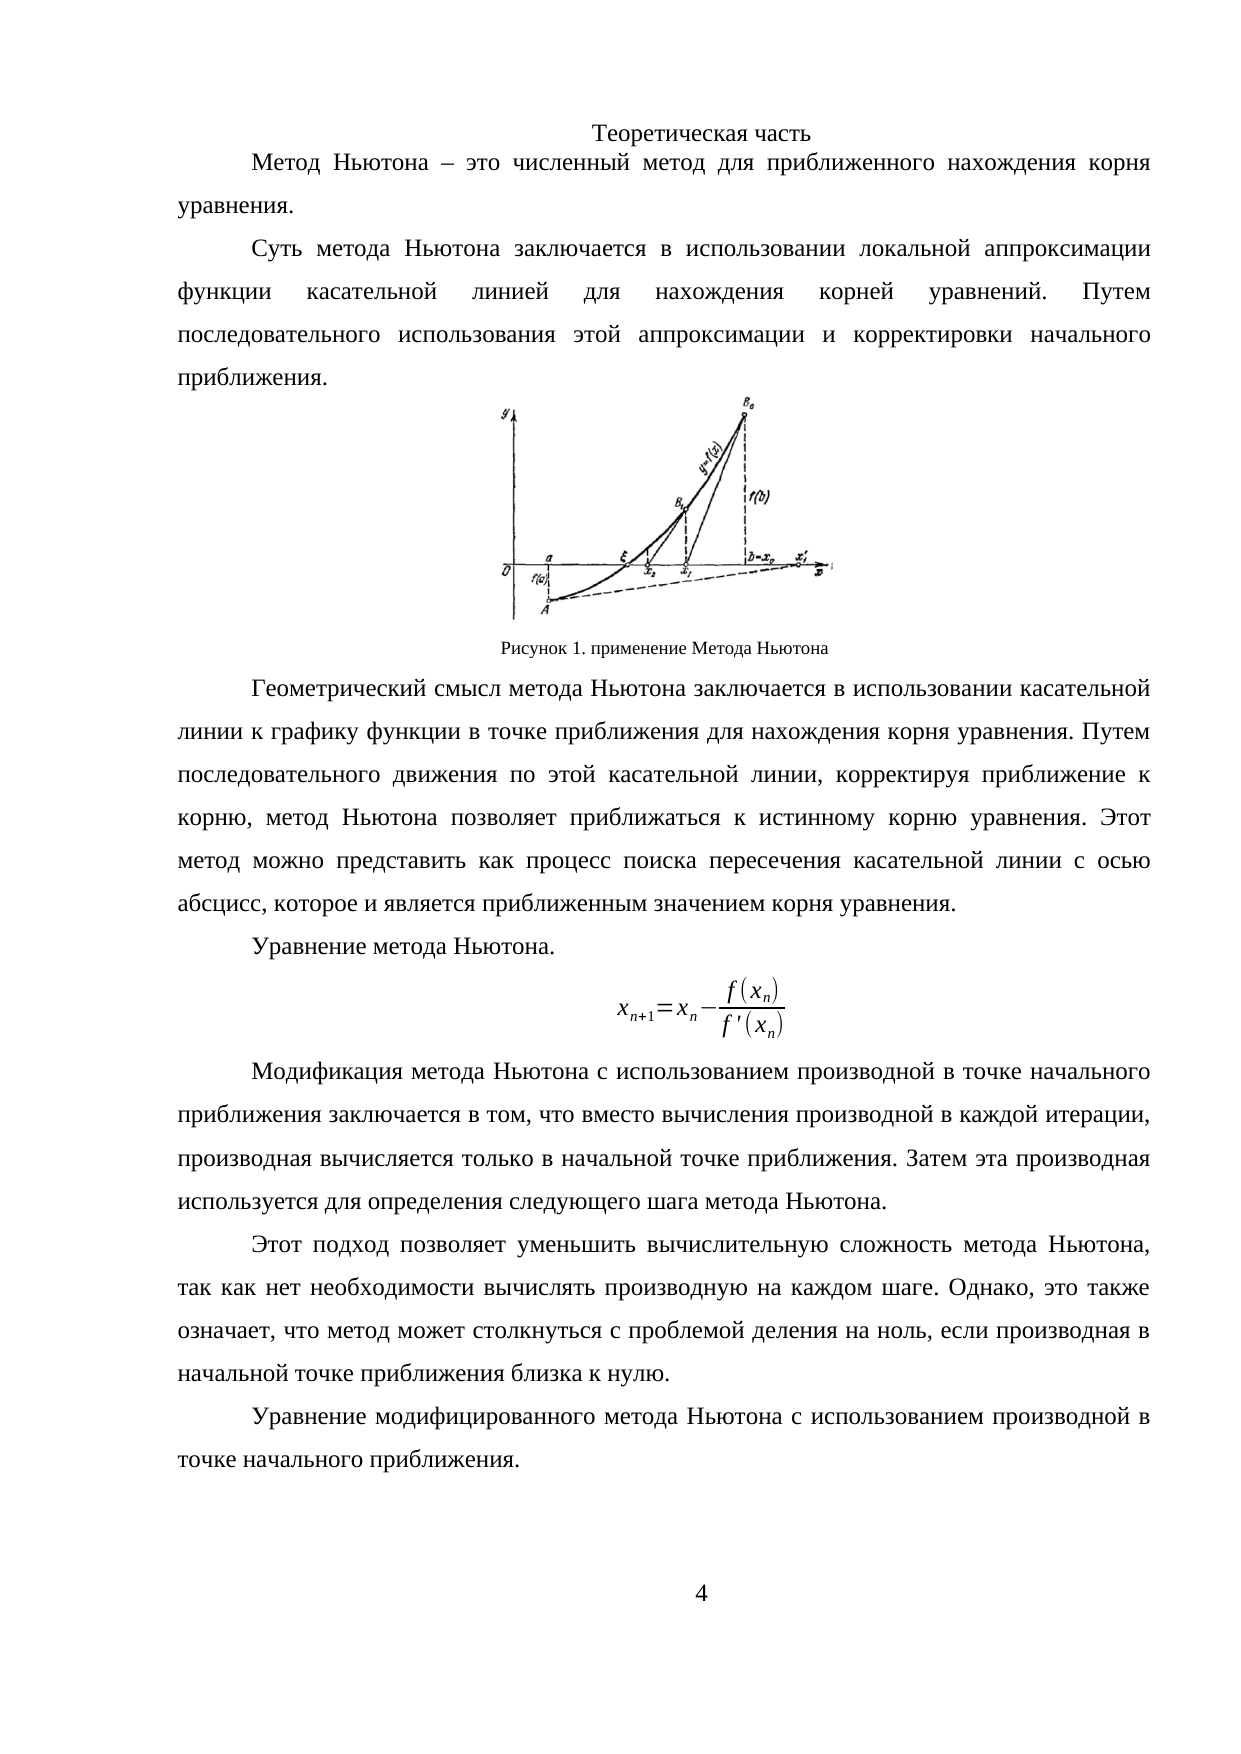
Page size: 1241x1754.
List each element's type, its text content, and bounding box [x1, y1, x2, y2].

picture [489, 396, 840, 628]
subtitle Теоретическая часть [177, 118, 1152, 147]
text Этот подход позволяет уменьшить вычислительную сложность метода Ньютона, так как нет необходимости вычислять производную на каждом шаге. Однако, это также означает, что метод может столкнуться с проблемой деления на ноль, если производная в начальной точке приближения близка к нулю. [177, 1229, 1152, 1387]
text Геометрический смысл метода Ньютона заключается в использовании касательной линии к графику функции в точке приближения для нахождения корня уравнения. Путем последовательного движения по этой касательной линии, корректируя приближение к корню, метод Ньютона позволяет приближаться к истинному корню уравнения. Этот метод можно представить как процесс поиска пересечения касательной линии с осью абсцисс, которое и является приближенным значением корня уравнения. [177, 406, 1152, 917]
text Модификация метода Ньютона с использованием производной в точке начального приближения заключается в том, что вместо вычисления производной в каждой итерации, производная вычисляется только в начальной точке приближения. Затем эта производная используется для определения следующего шага метода Ньютона. [177, 1056, 1152, 1214]
text Рисунок 1. применение Метода Ньютона [489, 637, 839, 658]
text Метод Ньютона – это численный метод для приближенного нахождения корня уравнения. [177, 147, 1152, 219]
text Уравнение метода Ньютона. [177, 931, 1152, 960]
text Суть метода Ньютона заключается в использовании локальной аппроксимации функции касательной линией для нахождения корней уравнений. Путем последовательного использования этой аппроксимации и корректировки начального приближения. [177, 233, 1152, 391]
text Уравнение модифицированного метода Ньютона с использованием производной в точке начального приближения. [177, 1401, 1152, 1473]
